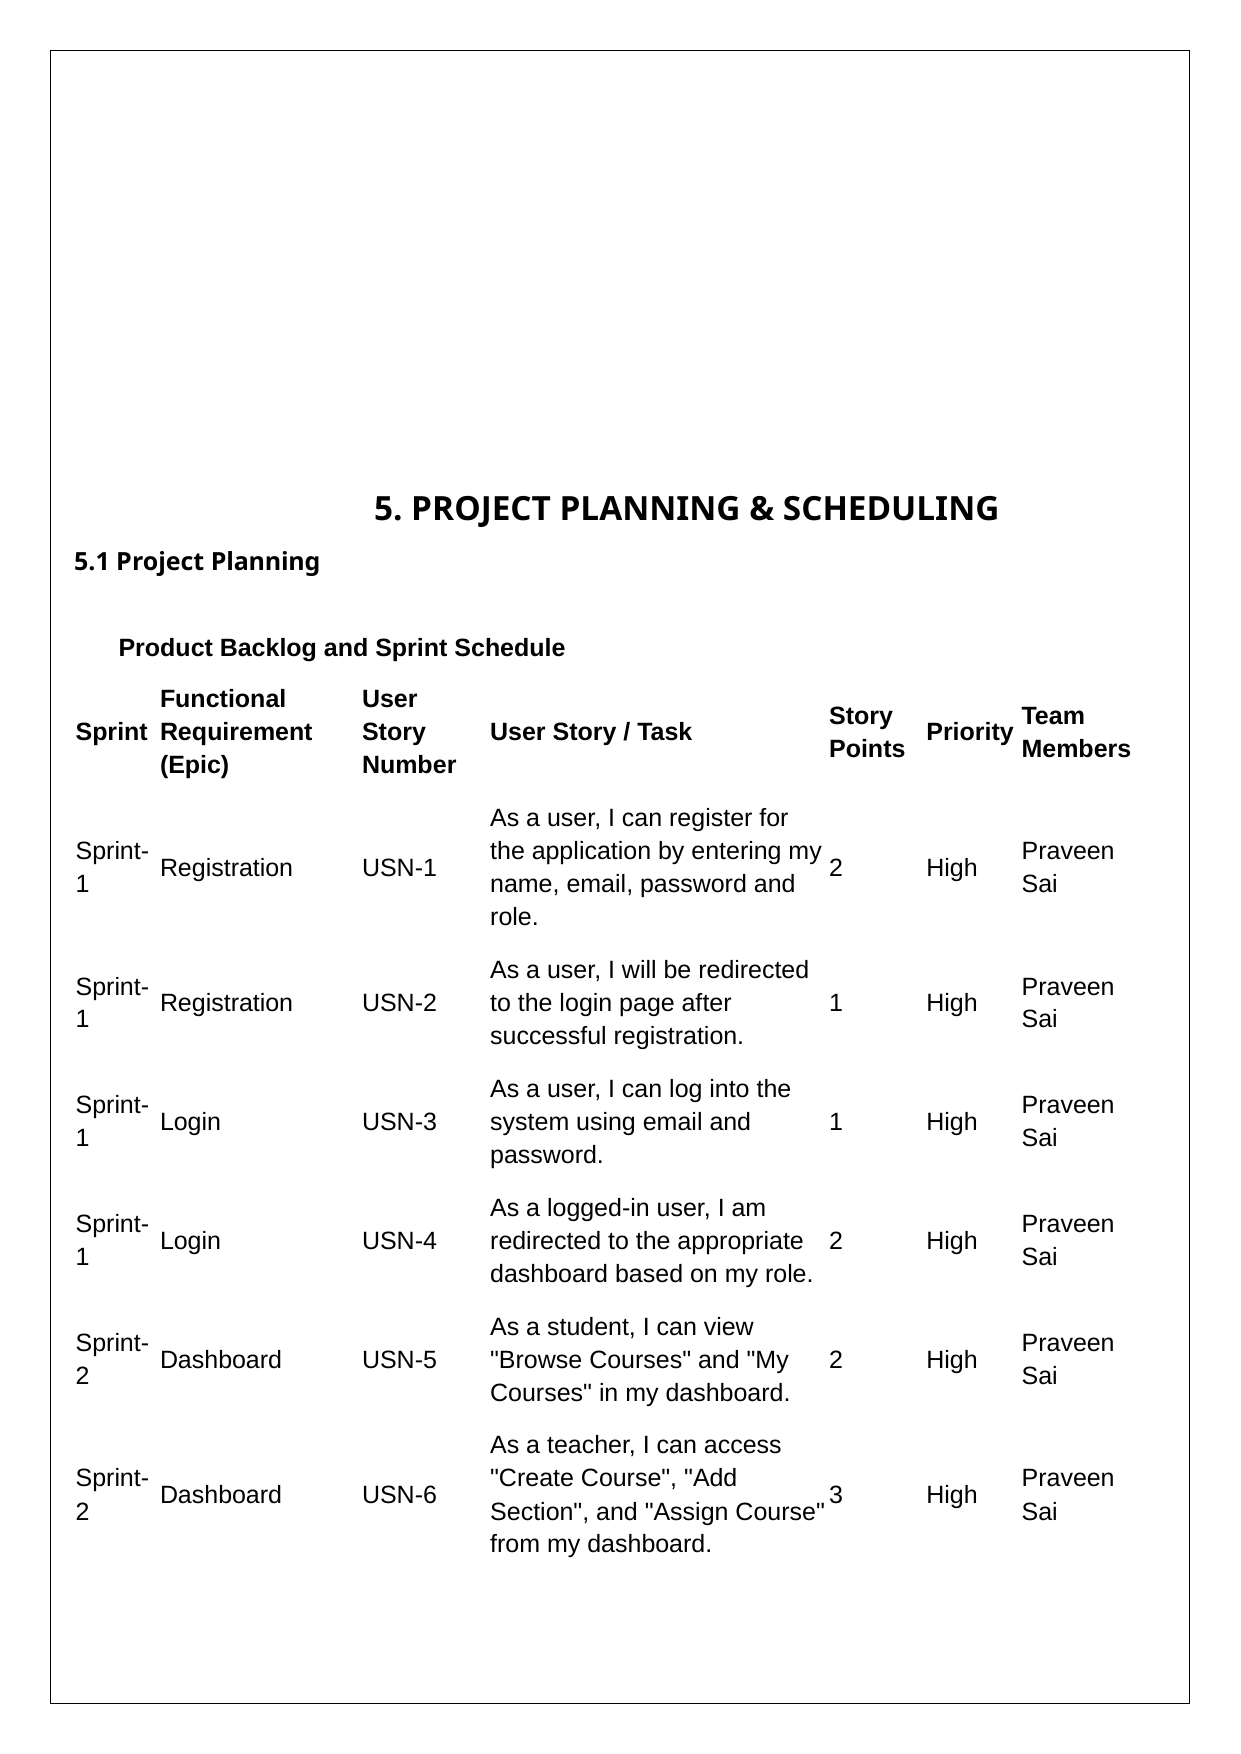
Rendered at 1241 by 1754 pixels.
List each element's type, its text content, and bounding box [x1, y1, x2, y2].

table_header Priority [925, 683, 1020, 802]
table_cell High [925, 802, 1020, 953]
table_cell As a teacher, I can access "Create Course", "Add Section", and "Assign Course" from my dashboard. [488, 1429, 827, 1581]
table_cell Praveen Sai [1020, 954, 1152, 1072]
table_cell High [925, 1429, 1020, 1581]
text 5.1 Project Planning [74, 543, 1152, 577]
table_cell High [925, 1191, 1020, 1310]
table_header Team Members [1020, 683, 1152, 802]
table_header User Story Number [360, 683, 488, 802]
table_cell 1 [828, 954, 924, 1072]
table_cell Praveen Sai [1020, 1191, 1152, 1310]
table_cell High [925, 954, 1020, 1072]
table_cell Registration [158, 802, 360, 953]
table_cell Praveen Sai [1020, 1310, 1152, 1429]
table_cell Registration [158, 954, 360, 1072]
table_cell Dashboard [158, 1310, 360, 1429]
table_cell 3 [828, 1429, 924, 1581]
table_cell Sprint-2 [74, 1310, 158, 1429]
table_cell Praveen Sai [1020, 1072, 1152, 1191]
table_cell Sprint-1 [74, 954, 158, 1072]
table_cell As a student, I can view "Browse Courses" and "My Courses" in my dashboard. [488, 1310, 827, 1429]
table_cell As a user, I can register for the application by entering my name, email, password and role. [488, 802, 827, 953]
table_cell Praveen Sai [1020, 802, 1152, 953]
table_cell As a user, I will be redirected to the login page after successful registration. [488, 954, 827, 1072]
table_cell USN-1 [360, 802, 488, 953]
table_cell 2 [828, 802, 924, 953]
table_cell As a user, I can log into the system using email and password. [488, 1072, 827, 1191]
table_cell USN-2 [360, 954, 488, 1072]
table_cell Login [158, 1072, 360, 1191]
table_cell Praveen Sai [1020, 1429, 1152, 1581]
table_cell High [925, 1072, 1020, 1191]
table_cell USN-4 [360, 1191, 488, 1310]
table_header User Story / Task [488, 683, 827, 802]
table_cell Sprint-1 [74, 802, 158, 953]
table_header Story Points [828, 683, 924, 802]
table_cell High [925, 1310, 1020, 1429]
table_cell USN-5 [360, 1310, 488, 1429]
table_cell 2 [828, 1191, 924, 1310]
table_cell Login [158, 1191, 360, 1310]
table_cell USN-3 [360, 1072, 488, 1191]
table_cell USN-6 [360, 1429, 488, 1581]
table_cell Sprint-1 [74, 1072, 158, 1191]
table_header Sprint [74, 683, 158, 802]
table_cell 2 [828, 1310, 924, 1429]
list Product Backlog and Sprint Schedule [111, 633, 1152, 662]
table_cell 1 [828, 1072, 924, 1191]
text 5. PROJECT PLANNING & SCHEDULING [74, 484, 1152, 530]
table_cell Sprint-1 [74, 1191, 158, 1310]
table_header Functional Requirement (Epic) [158, 683, 360, 802]
table_cell As a logged-in user, I am redirected to the appropriate dashboard based on my role. [488, 1191, 827, 1310]
table_cell Dashboard [158, 1429, 360, 1581]
table_cell Sprint-2 [74, 1429, 158, 1581]
